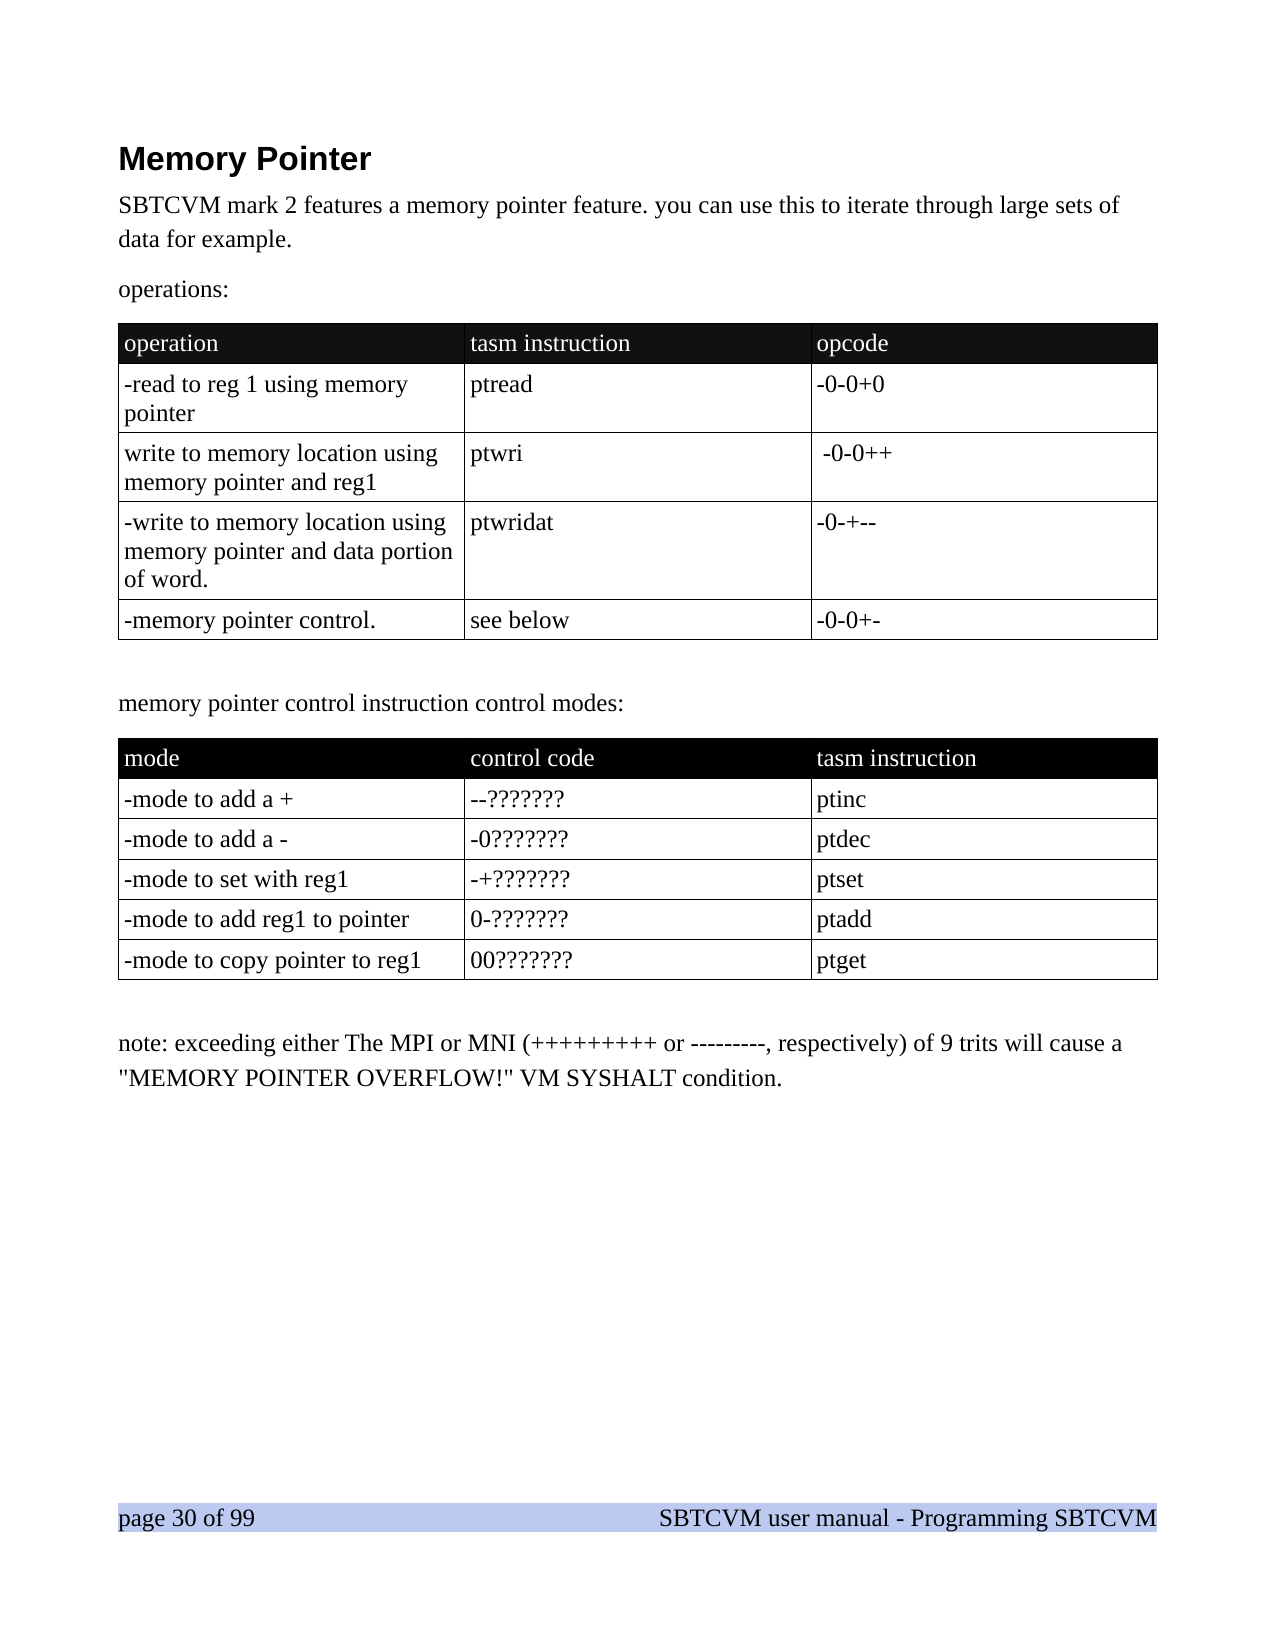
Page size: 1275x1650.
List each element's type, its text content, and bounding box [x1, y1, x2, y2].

table_cell ptset [812, 860, 1157, 899]
table_cell -mode to add reg1 to pointer [119, 900, 464, 939]
table_header operation [119, 324, 464, 363]
table_cell write to memory location using memory pointer and reg1 [119, 433, 464, 501]
table_cell see below [465, 600, 811, 639]
table_cell -mode to set with reg1 [119, 860, 464, 899]
text memory pointer control instruction control modes: [118, 688, 1157, 717]
table_cell ptread [465, 364, 811, 432]
table_cell -0-0++ [812, 433, 1157, 501]
table_cell -mode to copy pointer to reg1 [119, 940, 464, 979]
text operations: [118, 274, 1157, 302]
subtitle Memory Pointer [118, 139, 1157, 178]
table_cell 0-??????? [465, 900, 811, 939]
table_cell --??????? [465, 779, 811, 818]
table_cell -read to reg 1 using memory pointer [119, 364, 464, 432]
table_header opcode [812, 324, 1157, 363]
table_header control code [465, 739, 811, 778]
table_cell ptinc [812, 779, 1157, 818]
table_cell -0-0+- [812, 600, 1157, 639]
table_cell -mode to add a - [119, 819, 464, 858]
text note: exceeding either The MPI or MNI (+++++++++ or ---------, respectively) of 9 trits will cause a "MEMORY POINTER OVERFLOW!" VM SYSHALT condition. [118, 1028, 1157, 1092]
table_cell ptadd [812, 900, 1157, 939]
table_cell ptwri [465, 433, 811, 501]
table_cell -mode to add a + [119, 779, 464, 818]
table_cell -write to memory location using memory pointer and data portion of word. [119, 502, 464, 599]
text SBTCVM mark 2 features a memory pointer feature. you can use this to iterate through large sets of data for example. [118, 190, 1157, 253]
table_cell -0-+-- [812, 502, 1157, 599]
table_cell -0??????? [465, 819, 811, 858]
table_cell 00??????? [465, 940, 811, 979]
table_cell ptdec [812, 819, 1157, 858]
table_header tasm instruction [465, 324, 811, 363]
table_cell ptwridat [465, 502, 811, 599]
table_cell -+??????? [465, 860, 811, 899]
table_header tasm instruction [812, 739, 1157, 778]
table_header mode [119, 739, 464, 778]
table_cell -0-0+0 [812, 364, 1157, 432]
table_cell ptget [812, 940, 1157, 979]
table_cell -memory pointer control. [119, 600, 464, 639]
